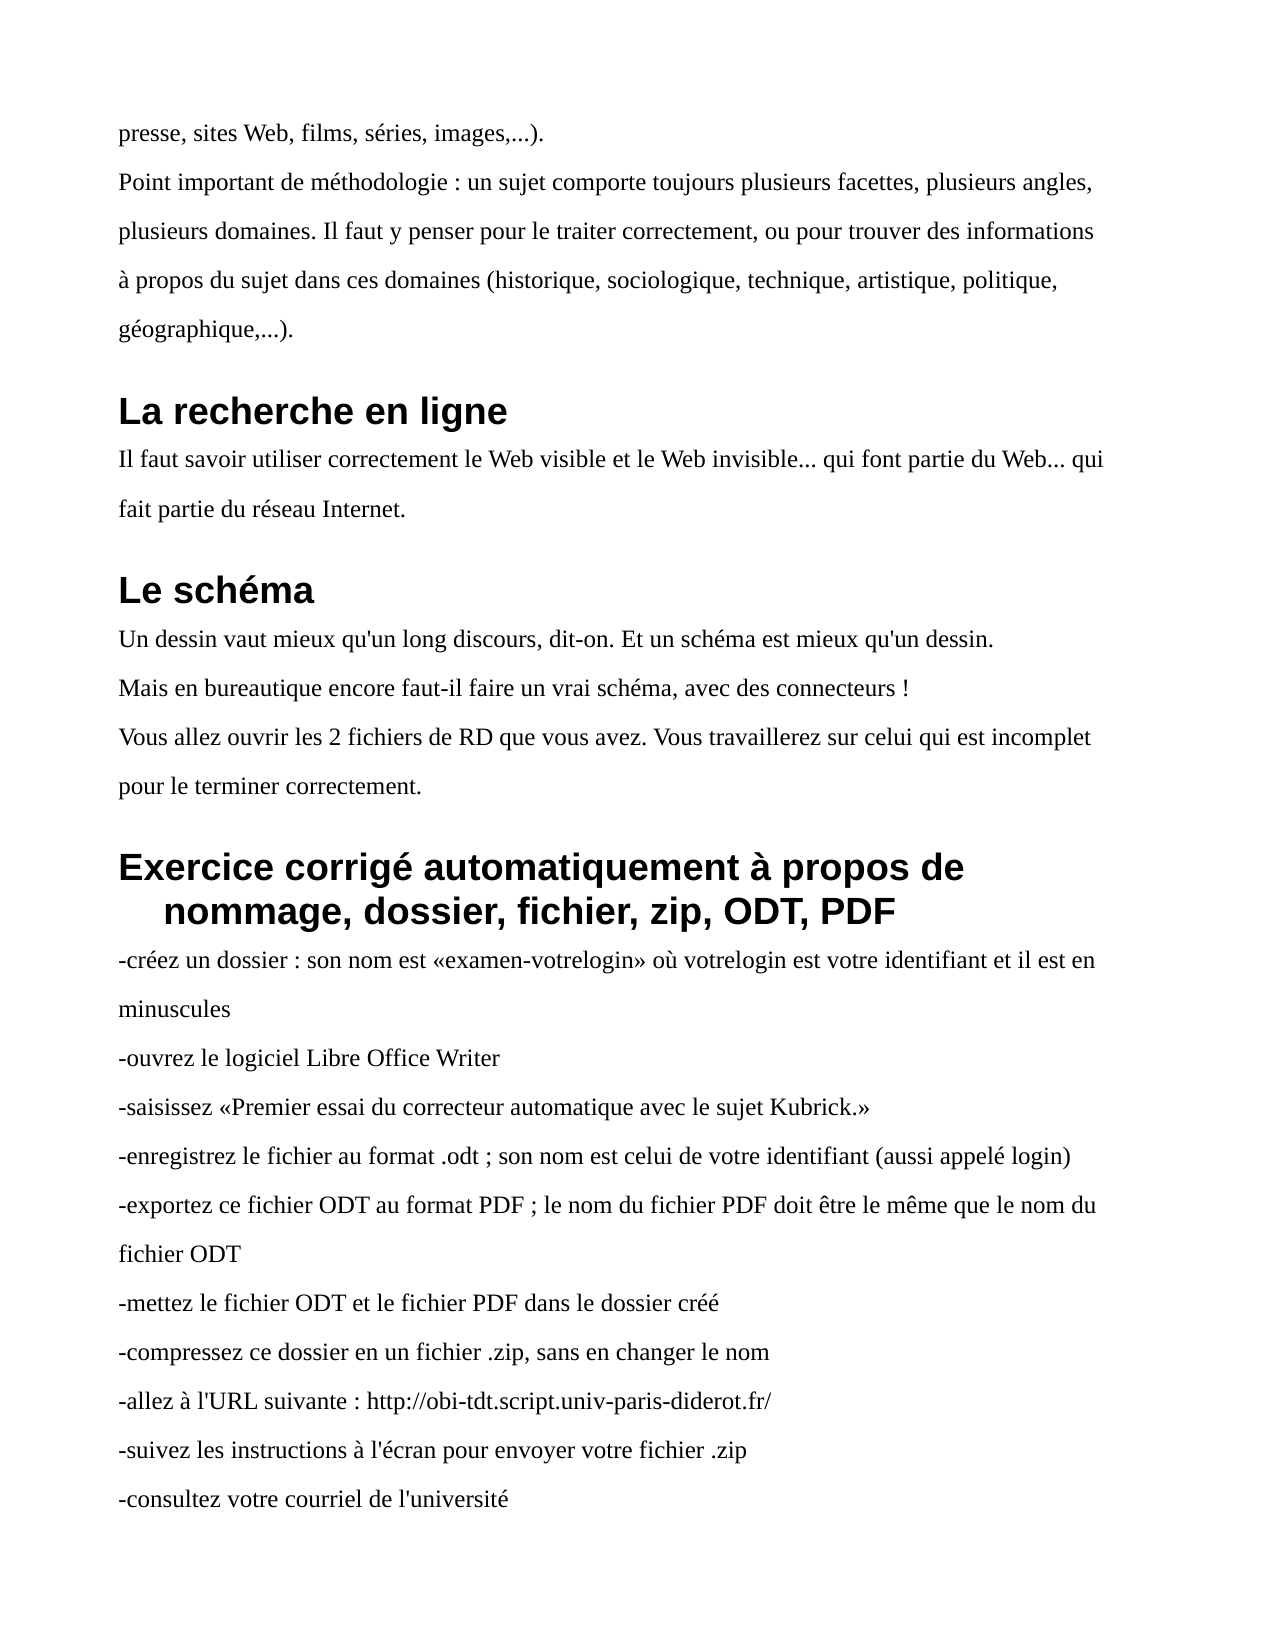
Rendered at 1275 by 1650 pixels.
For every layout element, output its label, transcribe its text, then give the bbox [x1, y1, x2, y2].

subtitle Le schéma [118, 568, 1157, 611]
text Mais en bureautique encore faut-il faire un vrai schéma, avec des connecteurs ! [118, 673, 1157, 702]
text -compressez ce dossier en un fichier .zip, sans en changer le nom [118, 1337, 1157, 1366]
text -mettez le fichier ODT et le fichier PDF dans le dossier créé [118, 1288, 1157, 1317]
text minuscules [118, 994, 1157, 1023]
text Un dessin vaut mieux qu'un long discours, dit-on. Et un schéma est mieux qu'un dessin. [118, 624, 1157, 653]
text plusieurs domaines. Il faut y penser pour le traiter correctement, ou pour trouver des informations [118, 216, 1157, 245]
text géographique,...). [118, 314, 1157, 343]
text -enregistrez le fichier au format .odt ; son nom est celui de votre identifiant (aussi appelé login) [118, 1141, 1157, 1170]
text fait partie du réseau Internet. [118, 494, 1157, 522]
text Il faut savoir utiliser correctement le Web visible et le Web invisible... qui font partie du Web... qui [118, 444, 1157, 473]
text pour le terminer correctement. [118, 771, 1157, 800]
text à propos du sujet dans ces domaines (historique, sociologique, technique, artistique, politique, [118, 265, 1157, 294]
text Point important de méthodologie : un sujet comporte toujours plusieurs facettes, plusieurs angles, [118, 167, 1157, 196]
text fichier ODT [118, 1239, 1157, 1268]
text presse, sites Web, films, séries, images,...). [118, 118, 1157, 147]
text -consultez votre courriel de l'université [118, 1484, 1157, 1513]
text Vous allez ouvrir les 2 fichiers de RD que vous avez. Vous travaillerez sur celui qui est incomplet [118, 722, 1157, 751]
text -suivez les instructions à l'écran pour envoyer votre fichier .zip [118, 1436, 1157, 1464]
text -créez un dossier : son nom est «examen-votrelogin» où votrelogin est votre identifiant et il est en [118, 945, 1157, 974]
text -ouvrez le logiciel Libre Office Writer [118, 1043, 1157, 1072]
subtitle Exercice corrigé automatiquement à propos de nommage, dossier, fichier, zip, ODT, PDF [118, 845, 1157, 932]
subtitle La recherche en ligne [118, 388, 1157, 432]
text -allez à l'URL suivante : http://obi-tdt.script.univ-paris-diderot.fr/ [118, 1386, 1157, 1415]
text -exportez ce fichier ODT au format PDF ; le nom du fichier PDF doit être le même que le nom du [118, 1190, 1157, 1219]
text -saisissez «Premier essai du correcteur automatique avec le sujet Kubrick.» [118, 1092, 1157, 1121]
